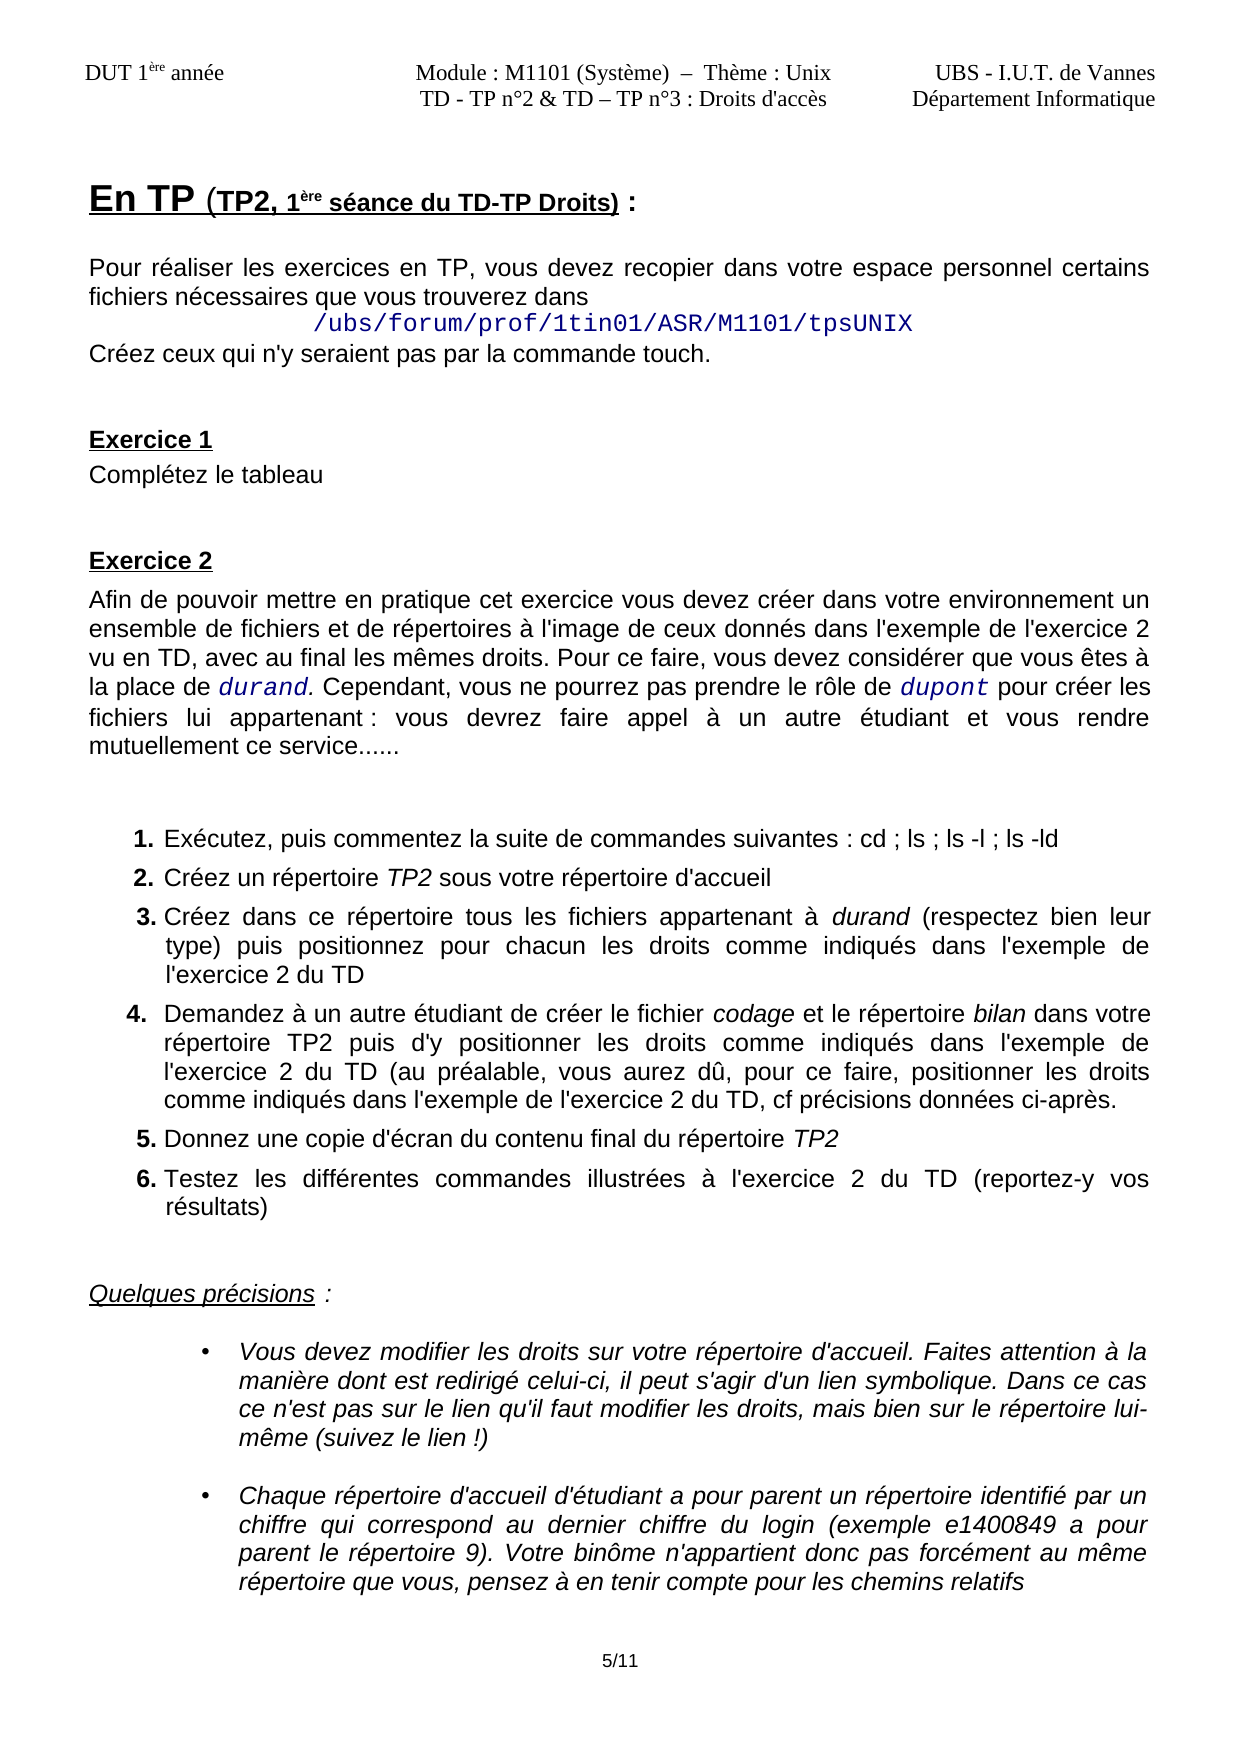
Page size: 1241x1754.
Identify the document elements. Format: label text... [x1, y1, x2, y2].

list Créez dans ce répertoire tous les fichiers appartenant à durand (respectez bien leur type) puis positionnez pour chacun les droits comme indiqués dans l'exemple de l'exercice 2 du TD [136, 902, 1151, 988]
list Donnez une copie d'écran du contenu final du répertoire TP2 [136, 1124, 1151, 1153]
list Vous devez modifier les droits sur votre répertoire d'accueil. Faites attention à la manière dont est redirigé celui-ci, il peut s'agir d'un lien symbolique. Dans ce cas ce n'est pas sur le lien qu'il faut modifier les droits, mais bien sur le répertoire lui-même (suivez le lien !) [201, 1337, 1151, 1452]
subtitle Pour réaliser les exercices en TP, vous devez recopier dans votre espace personnel certains fichiers nécessaires que vous trouverez dans [89, 253, 1151, 311]
list Chaque répertoire d'accueil d'étudiant a pour parent un répertoire identifié par un chiffre qui correspond au dernier chiffre du login (exemple e1400849 a pour parent le répertoire 9). Votre binôme n'appartient donc pas forcément au même répertoire que vous, pensez à en tenir compte pour les chemins relatifs [201, 1481, 1151, 1596]
list Demandez à un autre étudiant de créer le fichier codage et le répertoire bilan dans votre répertoire TP2 puis d'y positionner les droits comme indiqués dans l'exemple de l'exercice 2 du TD (au préalable, vous aurez dû, pour ce faire, positionner les droits comme indiqués dans l'exemple de l'exercice 2 du TD, cf précisions données ci-après. [126, 999, 1151, 1114]
list Exécutez, puis commentez la suite de commandes suivantes : cd ; ls ; ls -l ; ls -ld [118, 824, 1151, 853]
subtitle Créez ceux qui n'y seraient pas par la commande touch. [89, 339, 1151, 368]
text Exercice 2 [89, 546, 1151, 575]
text Quelques précisions : [89, 1279, 1151, 1308]
text Afin de pouvoir mettre en pratique cet exercice vous devez créer dans votre environnement un ensemble de fichiers et de répertoires à l'image de ceux donnés dans l'exemple de l'exercice 2 vu en TD, avec au final les mêmes droits. Pour ce faire, vous devez considérer que vous êtes à la place de durand. Cependant, vous ne pourrez pas prendre le rôle de dupont pour créer les fichiers lui appartenant : vous devrez faire appel à un autre étudiant et vous rendre mutuellement ce service...... [89, 585, 1151, 760]
list Créez un répertoire TP2 sous votre répertoire d'accueil [118, 863, 1151, 892]
subtitle /ubs/forum/prof/1tin01/ASR/M1101/tpsUNIX [89, 311, 1151, 339]
text Complétez le tableau [89, 460, 1151, 489]
subtitle En TP (TP2, 1ère séance du TD-TP Droits) : [89, 176, 1151, 219]
list Testez les différentes commandes illustrées à l'exercice 2 du TD (reportez-y vos résultats) [136, 1163, 1151, 1221]
text Exercice 1 [89, 425, 1151, 454]
